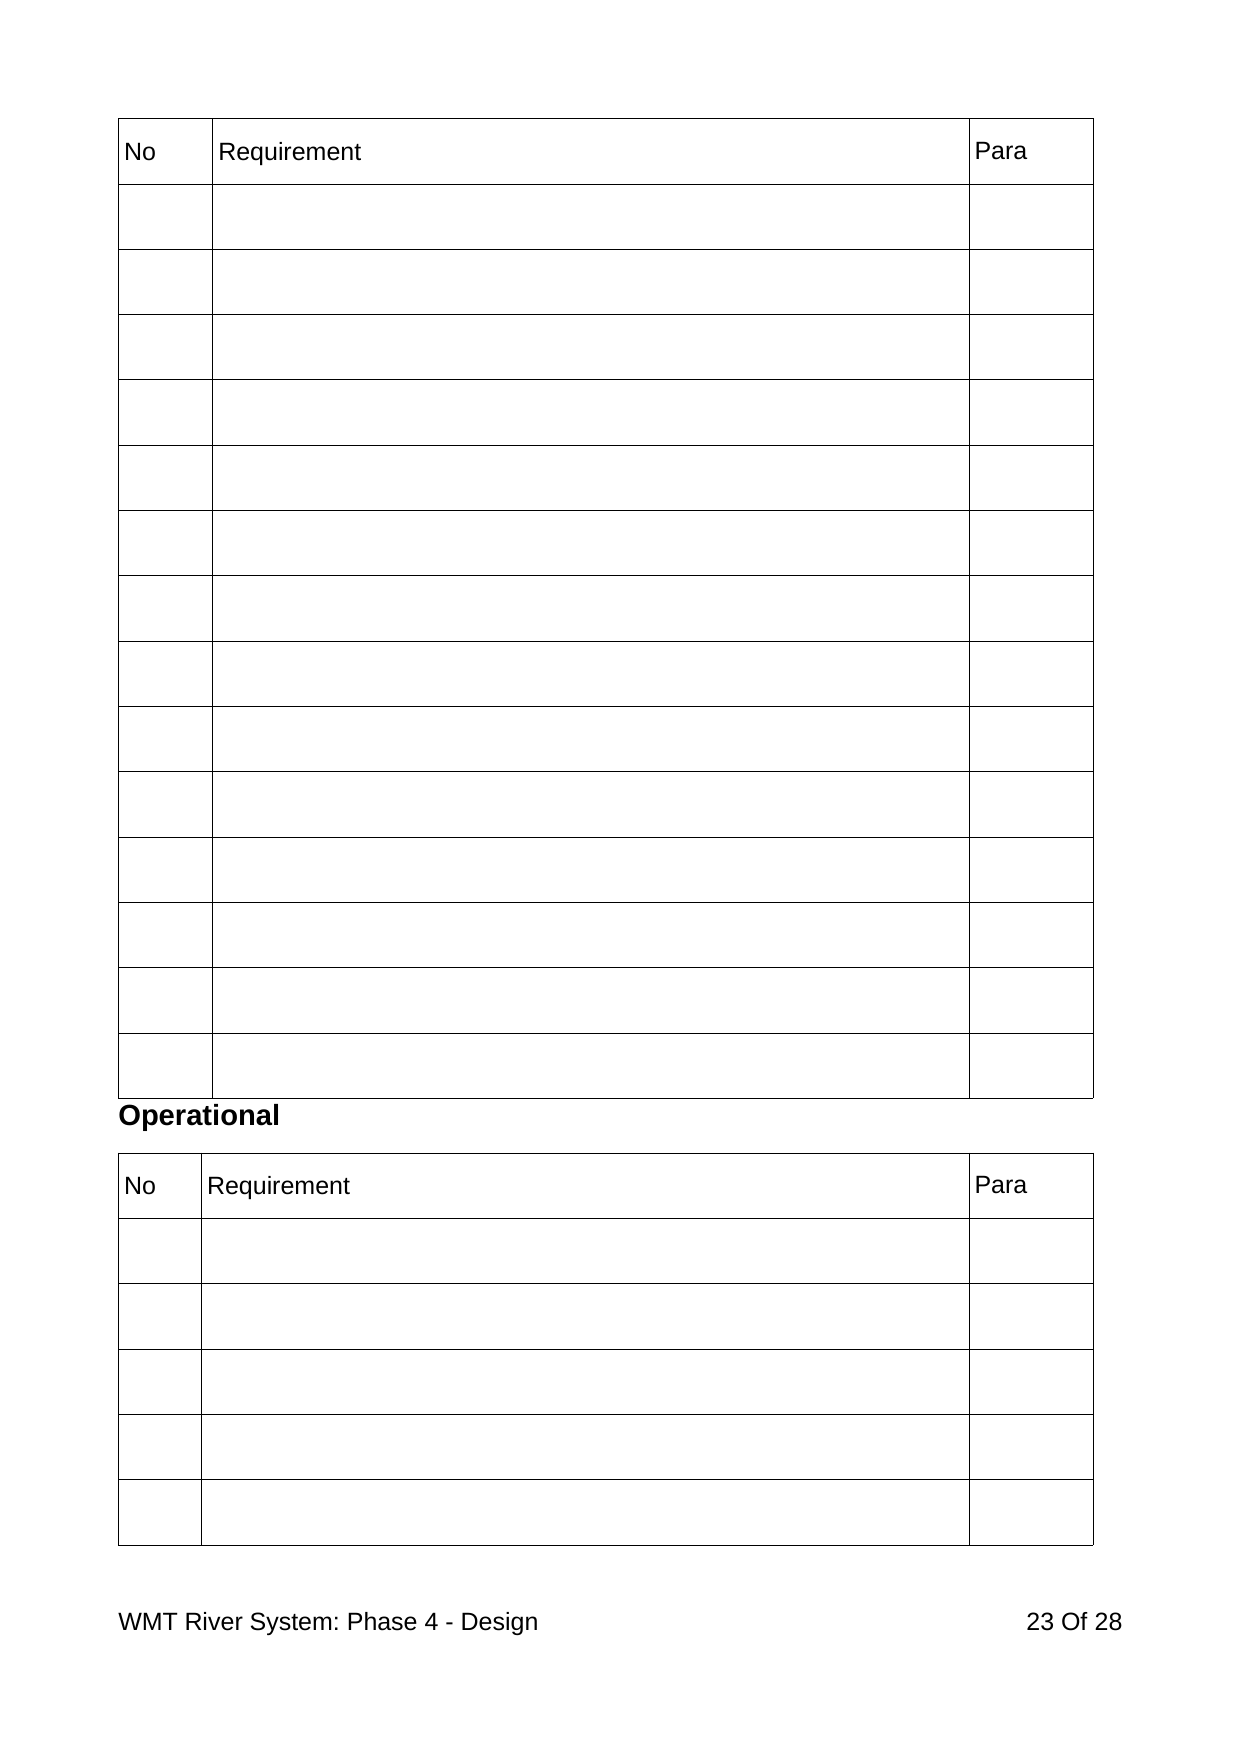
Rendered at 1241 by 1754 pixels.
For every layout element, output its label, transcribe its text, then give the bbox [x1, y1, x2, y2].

table_cell [970, 380, 1093, 445]
table_cell [119, 380, 212, 445]
table_cell [119, 511, 212, 575]
table_cell [119, 903, 212, 967]
table_cell [213, 772, 969, 837]
table_cell [213, 707, 969, 771]
table_cell [970, 968, 1093, 1032]
table_cell [119, 1350, 201, 1414]
table_header Para [970, 119, 1093, 183]
table_cell [119, 315, 212, 379]
table_cell [213, 250, 969, 314]
table_cell [970, 1350, 1093, 1414]
table_cell [213, 380, 969, 445]
table_cell [970, 1284, 1093, 1349]
table_cell [213, 903, 969, 967]
table_cell [119, 968, 212, 1032]
table_cell [970, 772, 1093, 837]
table_cell [119, 707, 212, 771]
subtitle Operational [118, 1098, 1122, 1131]
table_cell [970, 1415, 1093, 1479]
table_cell [970, 511, 1093, 575]
table_header No [119, 119, 212, 183]
table_cell [970, 642, 1093, 706]
table_cell [213, 642, 969, 706]
table_cell [213, 838, 969, 902]
table_header No [119, 1154, 201, 1218]
table_cell [213, 446, 969, 510]
table_cell [213, 185, 969, 249]
table_header Requirement [202, 1154, 969, 1218]
table_cell [119, 642, 212, 706]
table_cell [202, 1480, 969, 1544]
table_cell [202, 1415, 969, 1479]
table_cell [202, 1219, 969, 1283]
table_cell [213, 1034, 969, 1098]
table_cell [119, 576, 212, 641]
table_cell [119, 185, 212, 249]
table_cell [119, 1415, 201, 1479]
table_header Para [970, 1154, 1093, 1218]
table_cell [202, 1284, 969, 1349]
table_cell [202, 1350, 969, 1414]
table_cell [213, 315, 969, 379]
table_cell [970, 838, 1093, 902]
table_cell [213, 968, 969, 1032]
table_header Requirement [213, 119, 969, 183]
table_cell [119, 838, 212, 902]
table_cell [970, 707, 1093, 771]
table_cell [970, 185, 1093, 249]
table_cell [970, 576, 1093, 641]
table_cell [213, 576, 969, 641]
table_cell [119, 1219, 201, 1283]
table_cell [970, 1219, 1093, 1283]
table_cell [970, 250, 1093, 314]
table_cell [119, 1480, 201, 1544]
table_cell [119, 772, 212, 837]
table_cell [970, 1034, 1093, 1098]
table_cell [119, 446, 212, 510]
table_cell [119, 1284, 201, 1349]
table_cell [970, 1480, 1093, 1544]
table_cell [970, 446, 1093, 510]
table_cell [970, 903, 1093, 967]
table_cell [970, 315, 1093, 379]
table_cell [119, 1034, 212, 1098]
table_cell [213, 511, 969, 575]
table_cell [119, 250, 212, 314]
